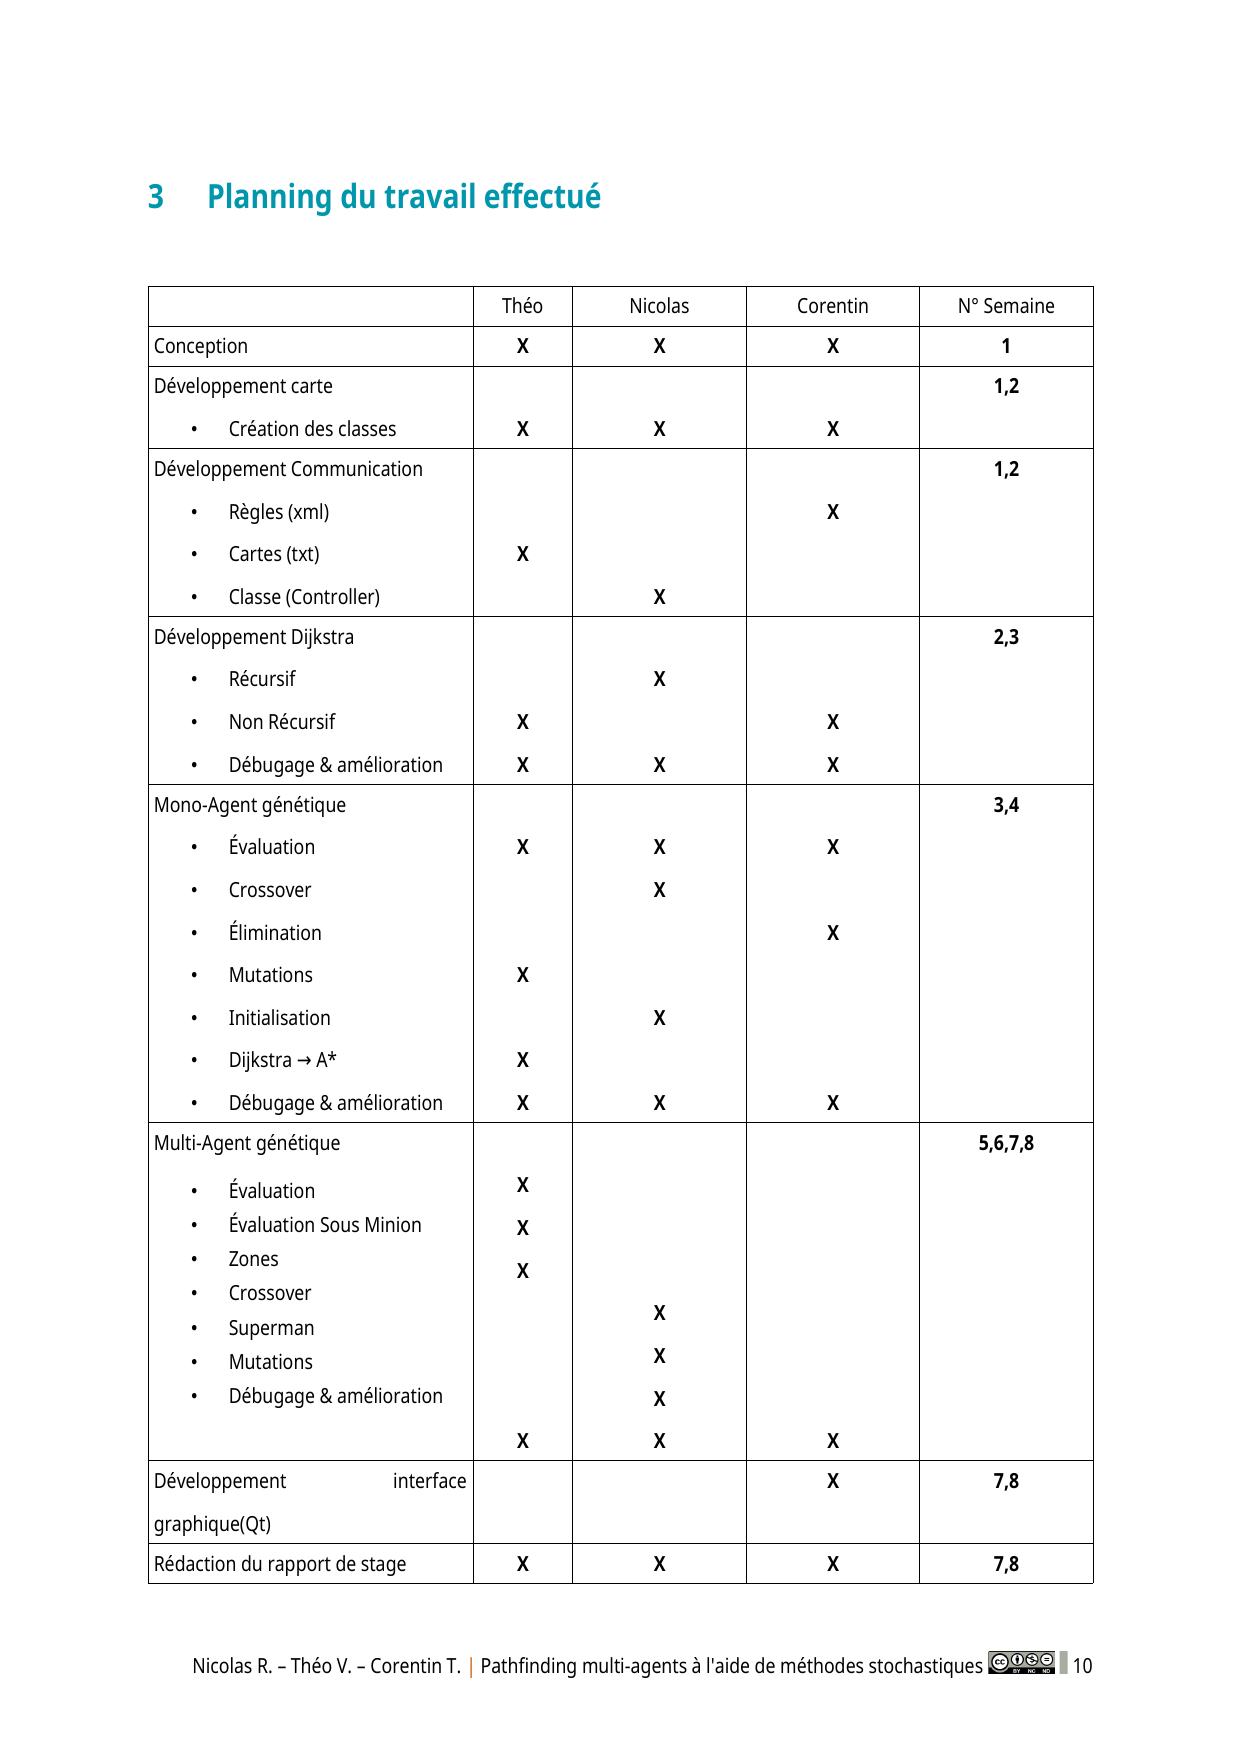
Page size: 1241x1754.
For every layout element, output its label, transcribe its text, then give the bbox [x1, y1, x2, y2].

table_cell X [747, 449, 919, 616]
table_cell X [474, 1544, 572, 1583]
table_cell Développement carte Création des classes [149, 367, 473, 448]
table_header [149, 287, 473, 326]
table_cell Mono-Agent génétique Évaluation Crossover Élimination Mutations Initialisation Dijkstra → A* Débugage & amélioration [149, 785, 473, 1122]
table_cell Multi-Agent génétique Évaluation Évaluation Sous Minion Zones Crossover Superman Mutations Débugage & amélioration [149, 1123, 473, 1460]
table_cell X X X X [474, 785, 572, 1122]
table_cell X [474, 327, 572, 366]
table_cell X [747, 1123, 919, 1460]
table_cell X [747, 327, 919, 366]
table_cell X [573, 367, 746, 448]
table_cell 1,2 [920, 367, 1093, 448]
table_header N° Semaine [920, 287, 1093, 326]
table_cell Rédaction du rapport de stage [149, 1544, 473, 1583]
table_cell X X [573, 617, 746, 784]
table_cell X X X [747, 785, 919, 1122]
table_cell 3,4 [920, 785, 1093, 1122]
table_cell 1,2 [920, 449, 1093, 616]
table_cell 7,8 [920, 1544, 1093, 1583]
picture [1059, 1651, 1068, 1674]
table_header Corentin [747, 287, 919, 326]
table_cell X [474, 367, 572, 448]
table_cell X [747, 367, 919, 448]
table_header Théo [474, 287, 572, 326]
table_cell [474, 1461, 572, 1543]
table_cell X [474, 449, 572, 616]
table_header Nicolas [573, 287, 746, 326]
table_cell X X [474, 617, 572, 784]
table_cell 1 [920, 327, 1093, 366]
subtitle Planning du travail effectué [148, 173, 1092, 218]
table_cell 2,3 [920, 617, 1093, 784]
table_cell Conception [149, 327, 473, 366]
picture [988, 1651, 1055, 1674]
table_cell X [573, 449, 746, 616]
table_cell [573, 1461, 746, 1543]
table_cell X X X X [474, 1123, 572, 1460]
table_cell X [747, 1461, 919, 1543]
table_cell Développement Dijkstra Récursif Non Récursif Débugage & amélioration [149, 617, 473, 784]
table_cell X X X X [573, 1123, 746, 1460]
table_cell X [573, 1544, 746, 1583]
table_cell Développement Communication Règles (xml) Cartes (txt) Classe (Controller) [149, 449, 473, 616]
table_cell X [747, 1544, 919, 1583]
table_cell X X X X [573, 785, 746, 1122]
table_cell Développement interface graphique(Qt) [149, 1461, 473, 1543]
table_cell 7,8 [920, 1461, 1093, 1543]
table_cell X X [747, 617, 919, 784]
table_cell X [573, 327, 746, 366]
table_cell 5,6,7,8 [920, 1123, 1093, 1460]
